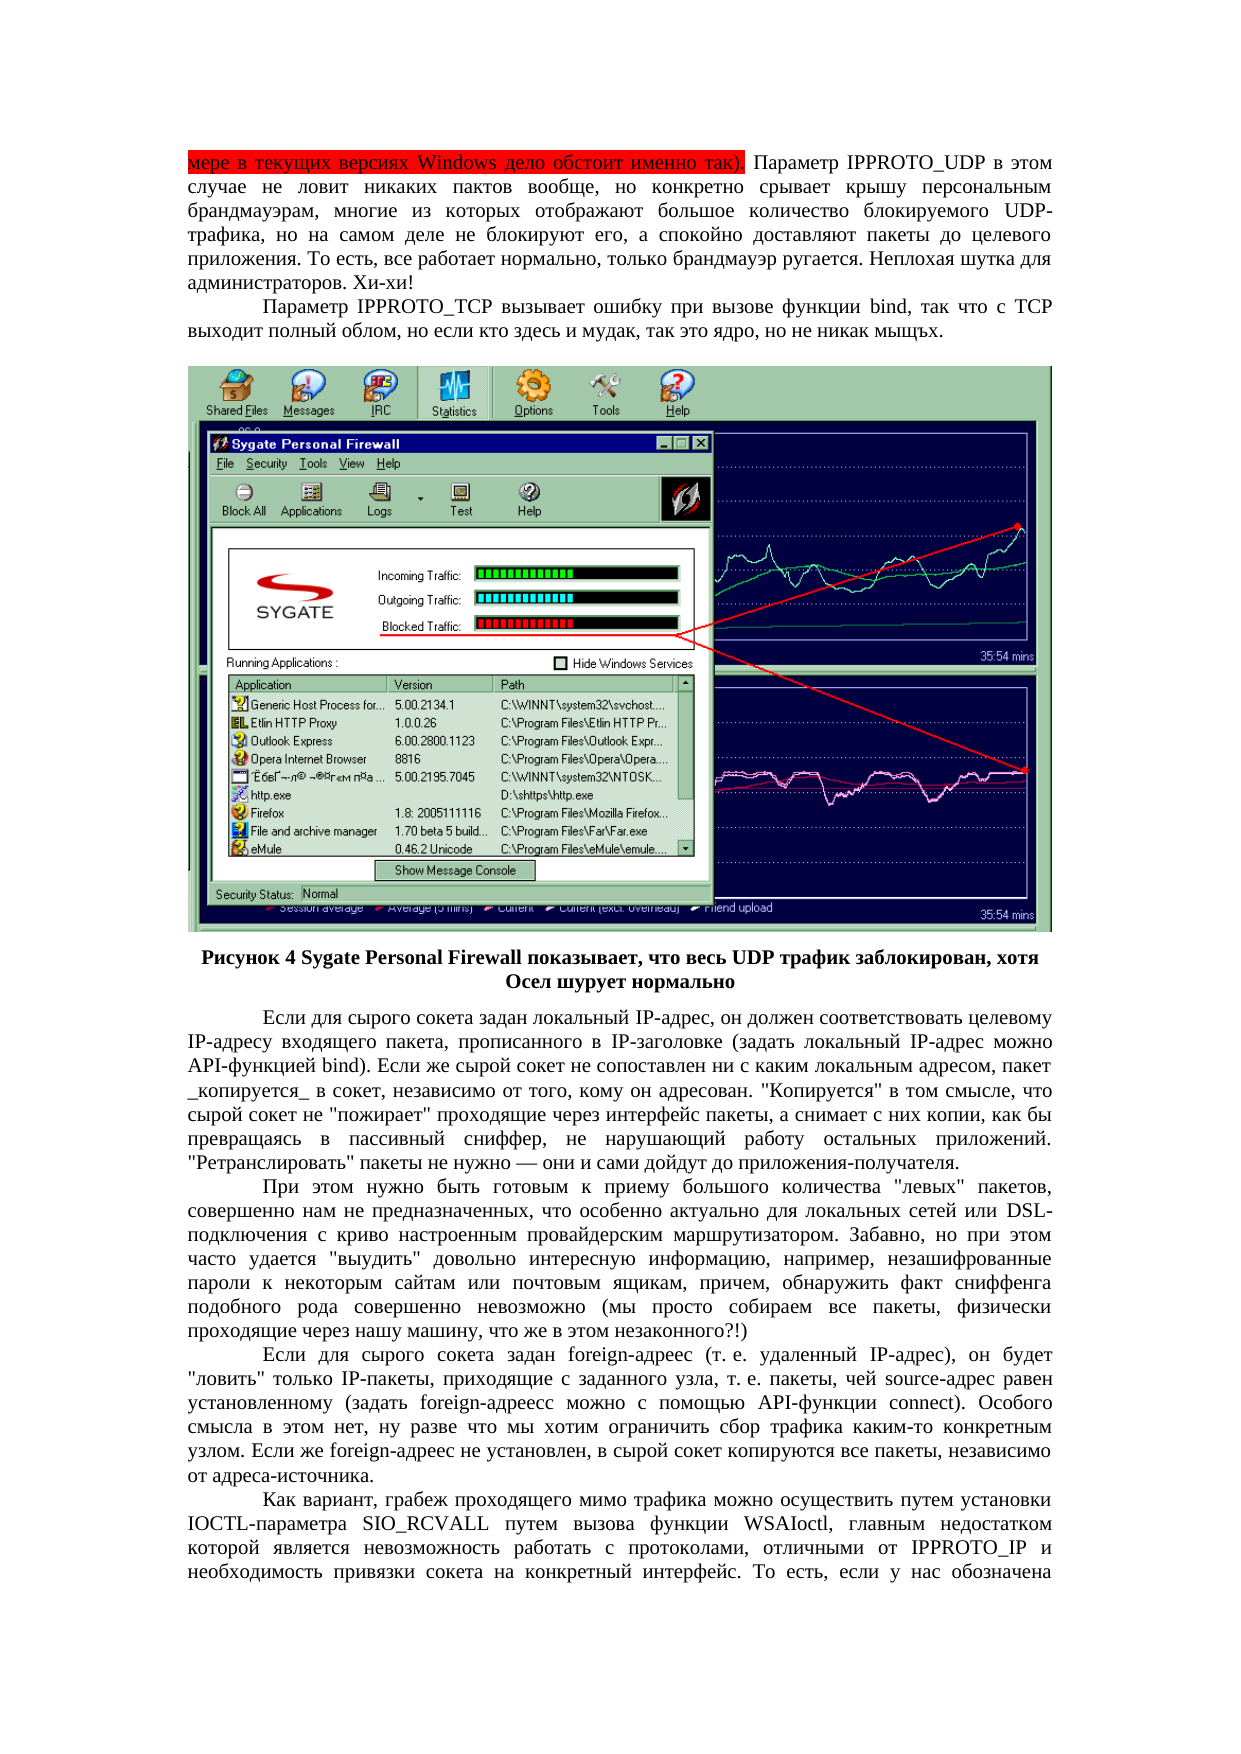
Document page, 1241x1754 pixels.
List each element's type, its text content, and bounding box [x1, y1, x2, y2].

text мере в текущих версиях Windows дело обстоит именно так). Параметр IPPROTO_UDP в этом случае не ловит никаких пактов вообще, но конкретно срывает крышу персональным брандмауэрам, многие из которых отображают большое количество блокируемого UDP-трафика, но на самом деле не блокируют его, а спокойно доставляют пакеты до целевого приложения. То есть, все работает нормально, только брандмауэр ругается. Неплохая шутка для администраторов. Хи-хи! [187, 150, 1053, 294]
text Параметр IPPROTO_TCP вызывает ошибку при вызове функции bind, так что с TCP выходит полный облом, но если кто здесь и мудак, так это ядро, но не никак мыщъх. [187, 294, 1053, 342]
text При этом нужно быть готовым к приему большого количества "левых" пакетов, совершенно нам не предназначенных, что особенно актуально для локальных сетей или DSL-подключения с криво настроенным провайдерским маршрутизатором. Забавно, но при этом часто удается "выудить" довольно интересную информацию, например, незашифрованные пароли к некоторым сайтам или почтовым ящикам, причем, обнаружить факт сниффенга подобного рода совершенно невозможно (мы просто собираем все пакеты, физически проходящие через нашу машину, что же в этом незаконного?!) [187, 1174, 1053, 1342]
text Рисунок 4 Sygate Personal Firewall показывает, что весь UDP трафик заблокирован, хотя Осел шурует нормально [187, 945, 1053, 993]
text Как вариант, грабеж проходящего мимо трафика можно осуществить путем установки IOCTL-параметра SIO_RCVALL путем вызова функции WSAIoctl, главным недостатком которой является невозможность работать с протоколами, отличными от IPPROTO_IP и необходимость привязки сокета на конкретный интерфейс. То есть, если у нас обозначена [187, 1487, 1053, 1583]
text Если для сырого сокета задан локальный IP-адрес, он должен соответствовать целевому IP-адресу входящего пакета, прописанного в IP-заголовке (задать локальный IP-адрес можно API-функцией bind). Если же сырой сокет не сопоставлен ни с каким локальным адресом, пакет _копируется_ в сокет, независимо от того, кому он адресован. "Копируется" в том смысле, что сырой сокет не "пожирает" проходящие через интерфейс пакеты, а снимает с них копии, как бы превращаясь в пассивный сниффер, не нарушающий работу остальных приложений. "Ретранслировать" пакеты не нужно — они и сами дойдут до приложения-получателя. [187, 1005, 1053, 1174]
picture [188, 366, 1053, 932]
text Если для сырого сокета задан foreign-адреес (т. е. удаленный IP-адрес), он будет "ловить" только IP-пакеты, приходящие с заданного узла, т. е. пакеты, чей source-адрес равен установленному (задать foreign-адреесс можно с помощью API-функции connect). Особого смысла в этом нет, ну разве что мы хотим ограничить сбор трафика каким-то конкретным узлом. Если же foreign-адреес не установлен, в сырой сокет копируются все пакеты, независимо от адреса-источника. [187, 1342, 1053, 1487]
